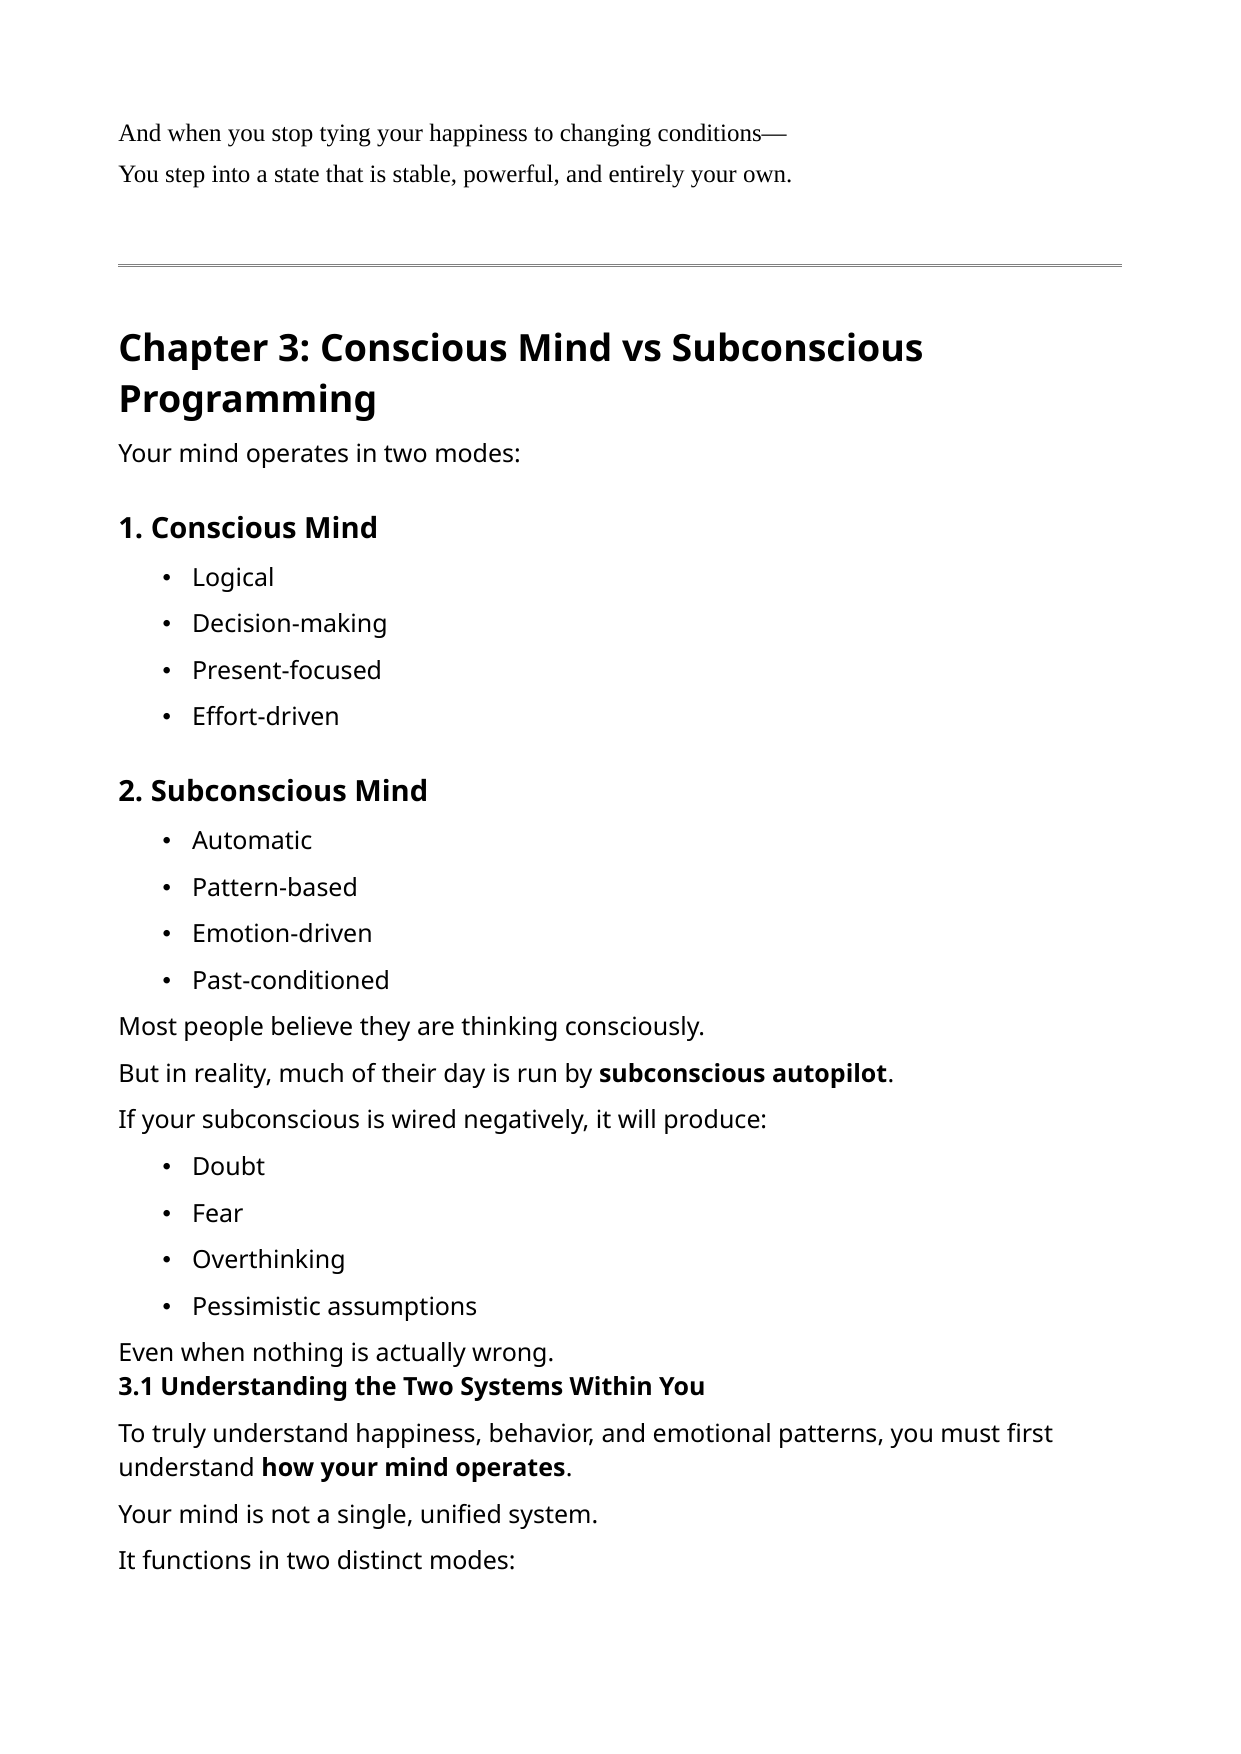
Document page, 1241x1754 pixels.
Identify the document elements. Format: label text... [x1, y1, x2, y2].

text Your mind operates in two modes: [118, 436, 1122, 470]
list Pessimistic assumptions [162, 1288, 1122, 1322]
list Logical [162, 559, 1122, 593]
list Past-conditioned [162, 962, 1122, 997]
list Fear [162, 1195, 1122, 1229]
text And when you stop tying your happiness to changing conditions— [118, 118, 1122, 147]
subtitle 1. Conscious Mind [118, 507, 1122, 547]
text You step into a state that is stable, powerful, and entirely your own. [118, 159, 1122, 188]
subtitle 2. Subconscious Mind [118, 771, 1122, 810]
text But in reality, much of their day is run by subconscious autopilot. [118, 1056, 1122, 1090]
text Most people believe they are thinking consciously. [118, 1009, 1122, 1043]
text It functions in two distinct modes: [118, 1543, 1122, 1577]
list Doubt [162, 1149, 1122, 1183]
list Automatic [162, 823, 1122, 857]
text To truly understand happiness, behavior, and emotional patterns, you must first understand how your mind operates. [118, 1416, 1122, 1484]
list Emotion-driven [162, 916, 1122, 950]
text If your subconscious is wired negatively, it will produce: [118, 1102, 1122, 1136]
list Overthinking [162, 1242, 1122, 1276]
list Effort-driven [162, 699, 1122, 733]
list Present-focused [162, 652, 1122, 687]
subtitle Chapter 3: Conscious Mind vs Subconscious Programming [118, 321, 1122, 423]
text Even when nothing is actually wrong. 3.1 Understanding the Two Systems Within You [118, 1335, 1122, 1403]
text Your mind is not a single, unified system. [118, 1496, 1122, 1530]
list Decision-making [162, 606, 1122, 640]
list Pattern-based [162, 869, 1122, 903]
